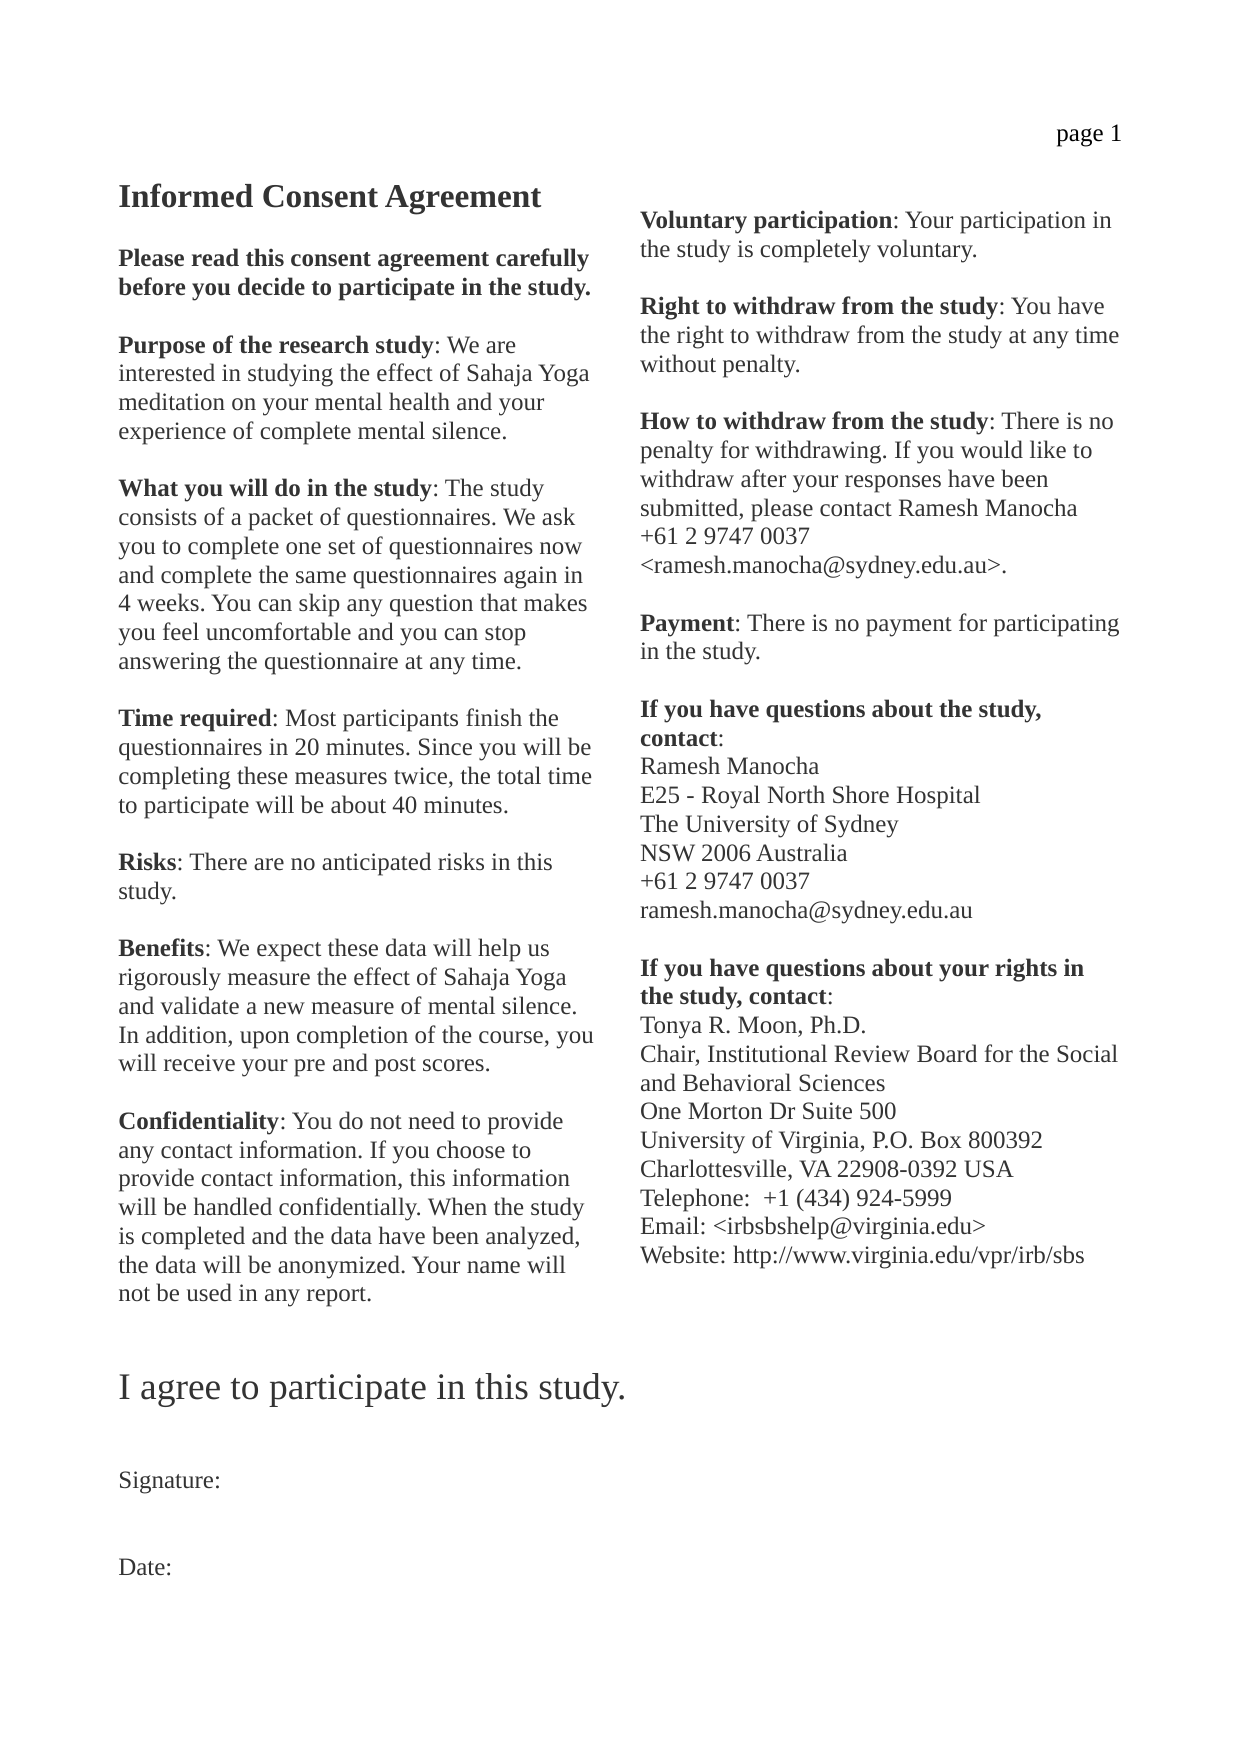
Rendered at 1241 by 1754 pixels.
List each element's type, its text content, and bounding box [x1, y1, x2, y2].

text NSW 2006 Australia [640, 838, 1122, 866]
text Website: http://www.virginia.edu/vpr/irb/sbs [640, 1240, 1122, 1269]
text How to withdraw from the study: There is no penalty for withdrawing. If you would like to withdraw after your responses have been submitted, please contact Ramesh Manocha +61 2 9747 0037 <ramesh.manocha@sydney.edu.au>. [640, 406, 1122, 579]
text I agree to participate in this study. [118, 1365, 1122, 1408]
text +61 2 9747 0037 [640, 866, 1122, 895]
text Purpose of the research study: We are interested in studying the effect of Sahaja Yoga meditation on your mental health and your experience of complete mental silence. [118, 330, 600, 445]
text E25 - Royal North Shore Hospital [640, 780, 1122, 809]
text Voluntary participation: Your participation in the study is completely voluntary. [640, 205, 1122, 263]
text Email: <irbsbshelp@virginia.edu> [640, 1211, 1122, 1240]
text Payment: There is no payment for participating in the study. [640, 608, 1122, 665]
text The University of Sydney [640, 809, 1122, 838]
text Informed Consent Agreement [118, 176, 600, 215]
text Time required: Most participants finish the questionnaires in 20 minutes. Since you will be completing these measures twice, the total time to participate will be about 40 minutes. [118, 703, 600, 818]
text Charlottesville, VA 22908-0392 USA [640, 1154, 1122, 1183]
text Benefits: We expect these data will help us rigorously measure the effect of Sahaja Yoga and validate a new measure of mental silence. In addition, upon completion of the course, you will receive your pre and post scores. [118, 933, 600, 1077]
text Telephone: +1 (434) 924-5999 [640, 1183, 1122, 1211]
text Chair, Institutional Review Board for the Social and Behavioral Sciences [640, 1039, 1122, 1096]
text Risks: There are no anticipated risks in this study. [118, 847, 600, 905]
text If you have questions about your rights in the study, contact: [640, 953, 1122, 1010]
text ramesh.manocha@sydney.edu.au [640, 895, 1122, 924]
text Confidentiality: You do not need to provide any contact information. If you choose to provide contact information, this information will be handled confidentially. When the study is completed and the data have been analyzed, the data will be anonymized. Your name will not be used in any report. [118, 1106, 600, 1307]
text Signature: [118, 1465, 1122, 1494]
text One Morton Dr Suite 500 [640, 1096, 1122, 1125]
text Right to withdraw from the study: You have the right to withdraw from the study at any time without penalty. [640, 291, 1122, 378]
text Date: [118, 1552, 1122, 1580]
text What you will do in the study: The study consists of a packet of questionnaires. We ask you to complete one set of questionnaires now and complete the same questionnaires again in 4 weeks. You can skip any question that makes you feel uncomfortable and you can stop answering the questionnaire at any time. [118, 473, 600, 675]
text Please read this consent agreement carefully before you decide to participate in the study. [118, 243, 600, 301]
text Tonya R. Moon, Ph.D. [640, 1010, 1122, 1039]
text University of Virginia, P.O. Box 800392 [640, 1125, 1122, 1154]
text If you have questions about the study, contact: [640, 694, 1122, 751]
text Ramesh Manocha [640, 751, 1122, 780]
